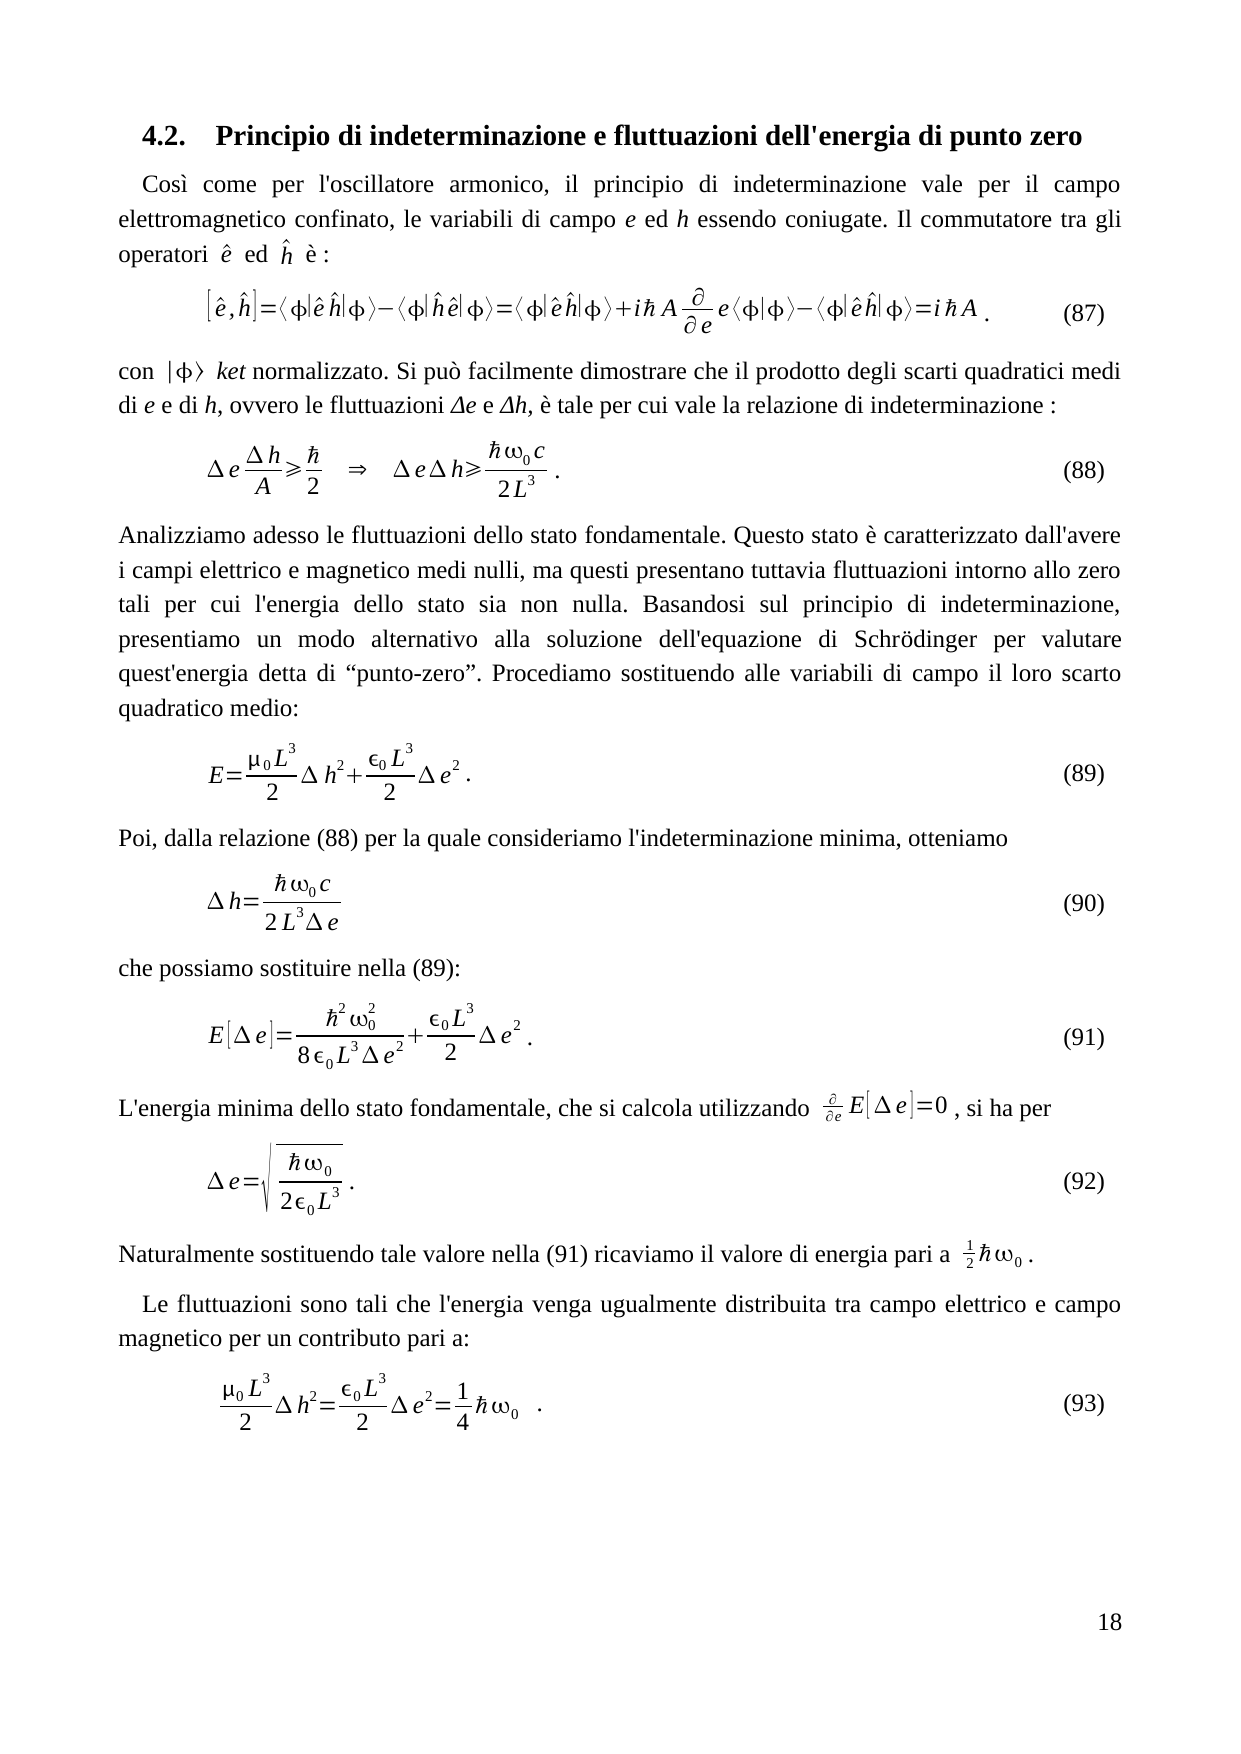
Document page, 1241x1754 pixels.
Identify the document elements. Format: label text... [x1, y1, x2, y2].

text . (92) [177, 1142, 1122, 1218]
text Poi, dalla relazione (88) per la quale consideriamo l'indeterminazione minima, otteniamo [118, 823, 1122, 852]
text . (91) [177, 999, 1122, 1073]
subtitle Principio di indeterminazione e fluttuazioni dell'energia di punto zero [118, 118, 1122, 152]
text Naturalmente sostituendo tale valore nella (91) ricaviamo il valore di energia pari a . [118, 1236, 1122, 1272]
text (90) [177, 869, 1122, 936]
text Analizziamo adesso le fluttuazioni dello stato fondamentale. Questo stato è caratterizzato dall'avere i campi elettrico e magnetico medi nulli, ma questi presentano tuttavia fluttuazioni intorno allo zero tali per cui l'energia dello stato sia non nulla. Basandosi sul principio di indeterminazione, presentiamo un modo alternativo alla soluzione dell'equazione di Schrödinger per valutare quest'energia detta di “punto-zero”. Procediamo sostituendo alle variabili di campo il loro scarto quadratico medio: [118, 521, 1122, 722]
text . (89) [177, 739, 1122, 806]
text che possiamo sostituire nella (89): [118, 953, 1122, 982]
text Le fluttuazioni sono tali che l'energia venga ugualmente distribuita tra campo elettrico e campo magnetico per un contributo pari a: [118, 1289, 1122, 1352]
text . (93) [177, 1370, 1122, 1436]
text . (88) [177, 437, 1122, 503]
text L'energia minima dello stato fondamentale, che si calcola utilizzando , si ha per [118, 1090, 1122, 1125]
text Così come per l'oscillatore armonico, il principio di indeterminazione vale per il campo elettromagnetico confinato, le variabili di campo e ed h essendo coniugate. Il commutatore tra gli operatori ed è : [118, 169, 1122, 269]
text con ket normalizzato. Si può facilmente dimostrare che il prodotto degli scarti quadratici medi di e e di h, ovvero le fluttuazioni Δe e Δh, è tale per cui vale la relazione di indeterminazione : [118, 356, 1122, 419]
text . (87) [177, 287, 1122, 339]
